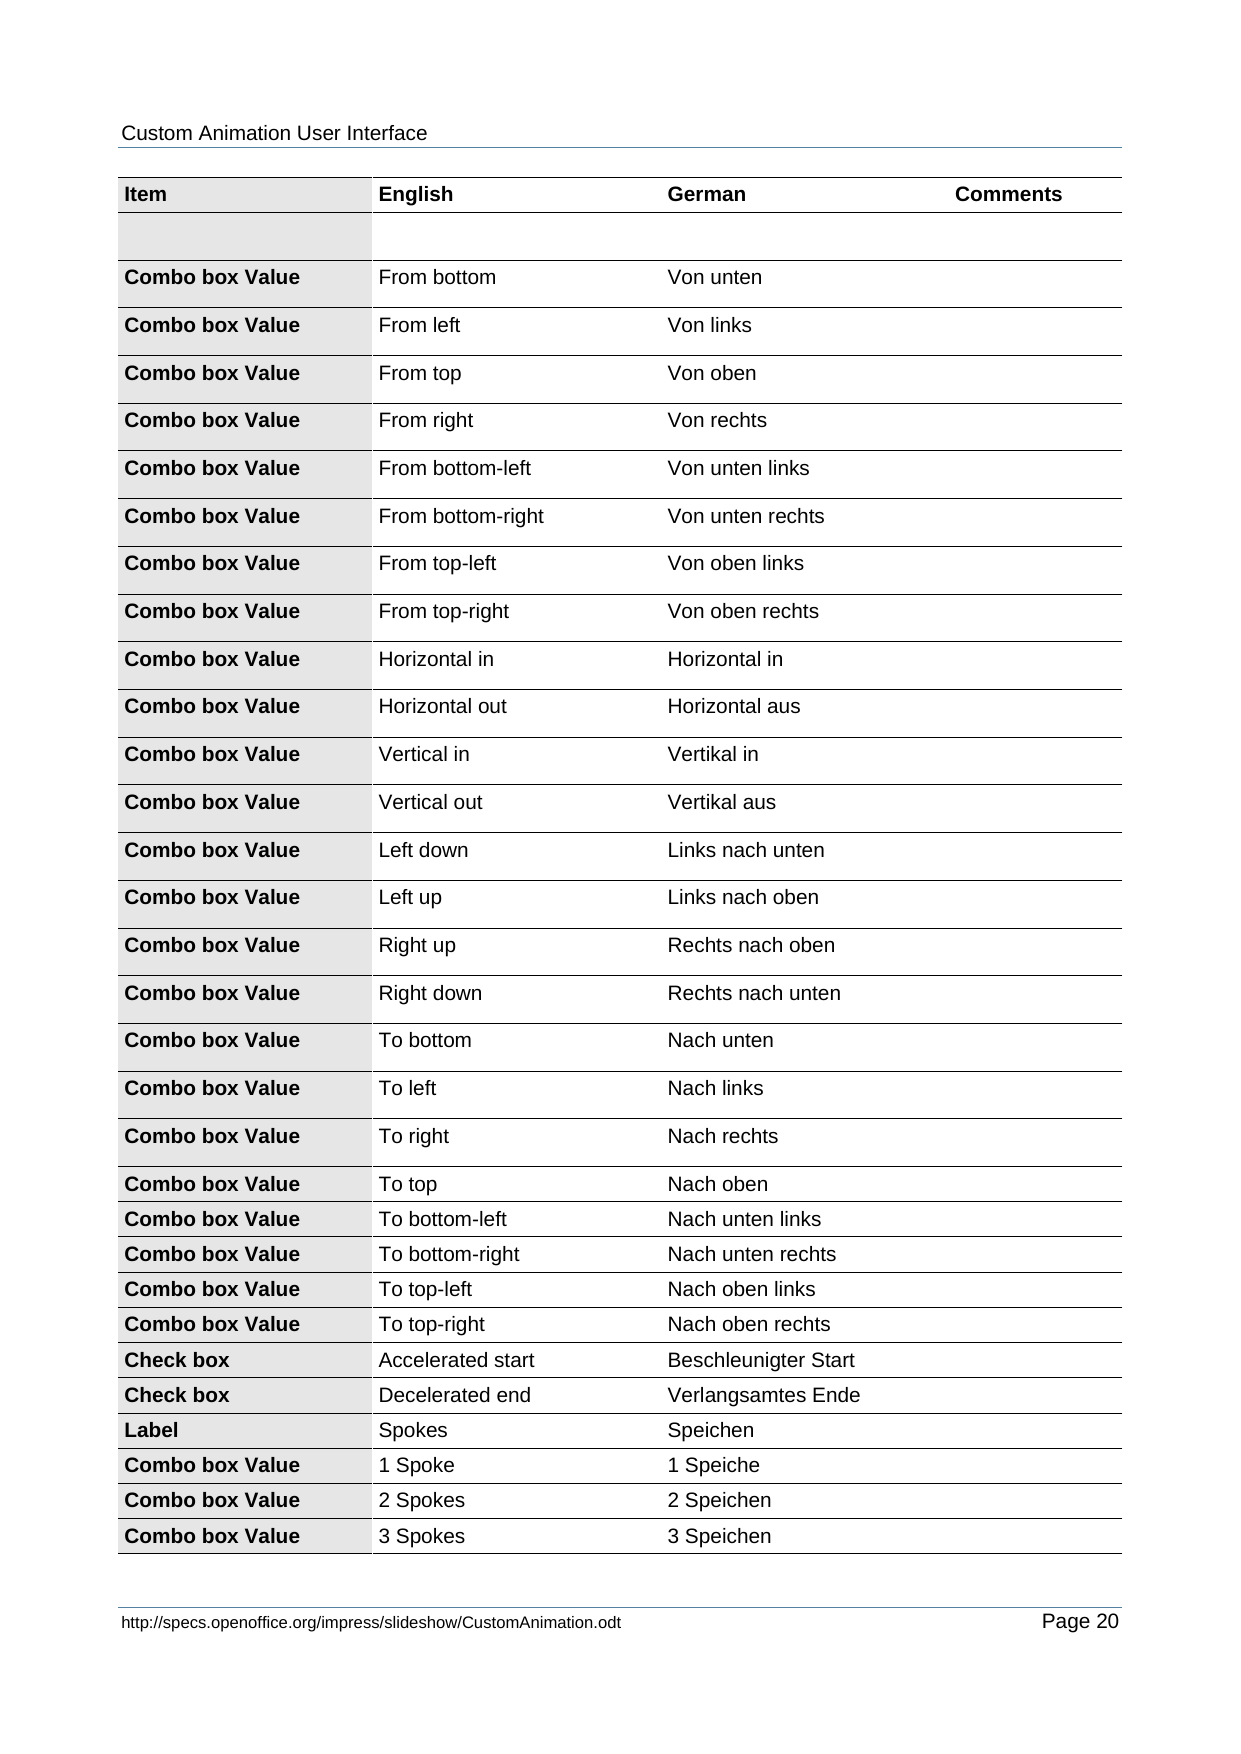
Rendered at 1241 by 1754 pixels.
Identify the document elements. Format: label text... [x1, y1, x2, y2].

table_cell Speichen [661, 1414, 949, 1448]
table_cell Nach oben rechts [661, 1308, 949, 1342]
table_cell Label [118, 1414, 372, 1448]
table_cell To bottom-left [373, 1202, 661, 1236]
table_cell Beschleunigter Start [661, 1343, 949, 1377]
table_cell Nach oben links [661, 1273, 949, 1307]
table_cell Combo box Value [118, 1072, 372, 1118]
table_cell Combo box Value [118, 1237, 372, 1272]
table_cell Combo box Value [118, 499, 372, 546]
table_cell [949, 1202, 1122, 1236]
table_cell Check box [118, 1378, 372, 1413]
table_cell Nach oben [661, 1167, 949, 1201]
table_cell Right up [373, 929, 661, 975]
table_cell [949, 1024, 1122, 1071]
table_cell To left [373, 1072, 661, 1118]
table_cell Vertical in [373, 738, 661, 784]
table_cell 3 Spokes [373, 1519, 661, 1553]
table_cell Nach links [661, 1072, 949, 1118]
table_cell [949, 499, 1122, 546]
table_cell Links nach oben [661, 881, 949, 928]
table_cell [949, 642, 1122, 689]
table_header English [373, 178, 661, 212]
table_cell Von oben rechts [661, 595, 949, 641]
table_cell [949, 1414, 1122, 1448]
table_cell To bottom-right [373, 1237, 661, 1272]
table_cell To top-left [373, 1273, 661, 1307]
table_cell Combo box Value [118, 690, 372, 737]
table_cell Combo box Value [118, 642, 372, 689]
table_cell [949, 1119, 1122, 1166]
table_cell [373, 213, 661, 260]
table_cell From bottom-right [373, 499, 661, 546]
table_cell Combo box Value [118, 308, 372, 355]
table_cell Vertical out [373, 785, 661, 832]
table_cell [949, 1378, 1122, 1413]
table_cell Combo box Value [118, 1202, 372, 1236]
table_cell [118, 213, 372, 260]
table_cell Von unten rechts [661, 499, 949, 546]
table_cell 3 Speichen [661, 1519, 949, 1553]
table_cell [949, 451, 1122, 498]
table_cell [949, 356, 1122, 403]
table_cell Accelerated start [373, 1343, 661, 1377]
table_cell Combo box Value [118, 881, 372, 928]
table_cell Left up [373, 881, 661, 928]
table_cell From right [373, 404, 661, 450]
table_header Item [118, 178, 372, 212]
table_cell Combo box Value [118, 785, 372, 832]
table_cell Vertikal aus [661, 785, 949, 832]
table_cell Combo box Value [118, 1484, 372, 1518]
table_cell Horizontal in [661, 642, 949, 689]
table_cell Right down [373, 976, 661, 1023]
table_cell Combo box Value [118, 1449, 372, 1483]
table_cell Von links [661, 308, 949, 355]
table_cell Combo box Value [118, 738, 372, 784]
table_cell Combo box Value [118, 451, 372, 498]
table_cell Rechts nach oben [661, 929, 949, 975]
table_cell Horizontal in [373, 642, 661, 689]
table_cell [949, 213, 1122, 260]
table_cell To top-right [373, 1308, 661, 1342]
table_cell [949, 308, 1122, 355]
table_cell Verlangsamtes Ende [661, 1378, 949, 1413]
table_cell [949, 1343, 1122, 1377]
table_cell Spokes [373, 1414, 661, 1448]
table_cell [949, 1237, 1122, 1272]
table_header German [661, 178, 949, 212]
table_cell [949, 881, 1122, 928]
table_cell Combo box Value [118, 976, 372, 1023]
table_cell From top-right [373, 595, 661, 641]
table_cell Combo box Value [118, 1273, 372, 1307]
table_cell [949, 976, 1122, 1023]
table_cell [949, 1072, 1122, 1118]
table_cell [949, 833, 1122, 880]
table_cell Combo box Value [118, 404, 372, 450]
table_cell Combo box Value [118, 1024, 372, 1071]
table_cell Horizontal aus [661, 690, 949, 737]
table_cell From left [373, 308, 661, 355]
table_cell Nach unten rechts [661, 1237, 949, 1272]
table_cell 1 Spoke [373, 1449, 661, 1483]
table_cell Nach unten [661, 1024, 949, 1071]
table_cell [949, 1273, 1122, 1307]
table_cell Vertikal in [661, 738, 949, 784]
table_cell From top [373, 356, 661, 403]
table_cell 2 Spokes [373, 1484, 661, 1518]
table_cell [949, 404, 1122, 450]
table_cell Combo box Value [118, 261, 372, 307]
table_cell [949, 1449, 1122, 1483]
table_cell Nach unten links [661, 1202, 949, 1236]
table_cell 2 Speichen [661, 1484, 949, 1518]
table_cell [949, 1308, 1122, 1342]
table_cell Combo box Value [118, 1167, 372, 1201]
table_cell Combo box Value [118, 595, 372, 641]
table_cell Von rechts [661, 404, 949, 450]
table_cell To right [373, 1119, 661, 1166]
table_cell Left down [373, 833, 661, 880]
table_cell Von oben links [661, 547, 949, 594]
table_cell From bottom-left [373, 451, 661, 498]
table_cell [949, 1484, 1122, 1518]
table_cell [949, 547, 1122, 594]
table_cell Von unten links [661, 451, 949, 498]
table_cell To bottom [373, 1024, 661, 1071]
table_cell [949, 785, 1122, 832]
table_header Comments [949, 178, 1122, 212]
table_cell Links nach unten [661, 833, 949, 880]
table_cell [949, 261, 1122, 307]
table_cell Decelerated end [373, 1378, 661, 1413]
table_cell [949, 1519, 1122, 1553]
table_cell [949, 595, 1122, 641]
table_cell [949, 1167, 1122, 1201]
table_cell Nach rechts [661, 1119, 949, 1166]
table_cell Von oben [661, 356, 949, 403]
table_cell Combo box Value [118, 547, 372, 594]
table_cell Von unten [661, 261, 949, 307]
table_cell Combo box Value [118, 1119, 372, 1166]
table_cell [949, 690, 1122, 737]
table_cell Rechts nach unten [661, 976, 949, 1023]
table_cell From top-left [373, 547, 661, 594]
table_cell From bottom [373, 261, 661, 307]
table_cell Combo box Value [118, 356, 372, 403]
table_cell [949, 929, 1122, 975]
table_cell [949, 738, 1122, 784]
table_cell Horizontal out [373, 690, 661, 737]
table_cell Combo box Value [118, 1308, 372, 1342]
table_cell 1 Speiche [661, 1449, 949, 1483]
table_cell To top [373, 1167, 661, 1201]
table_cell Combo box Value [118, 833, 372, 880]
table_cell [661, 213, 949, 260]
table_cell Check box [118, 1343, 372, 1377]
table_cell Combo box Value [118, 929, 372, 975]
table_cell Combo box Value [118, 1519, 372, 1553]
